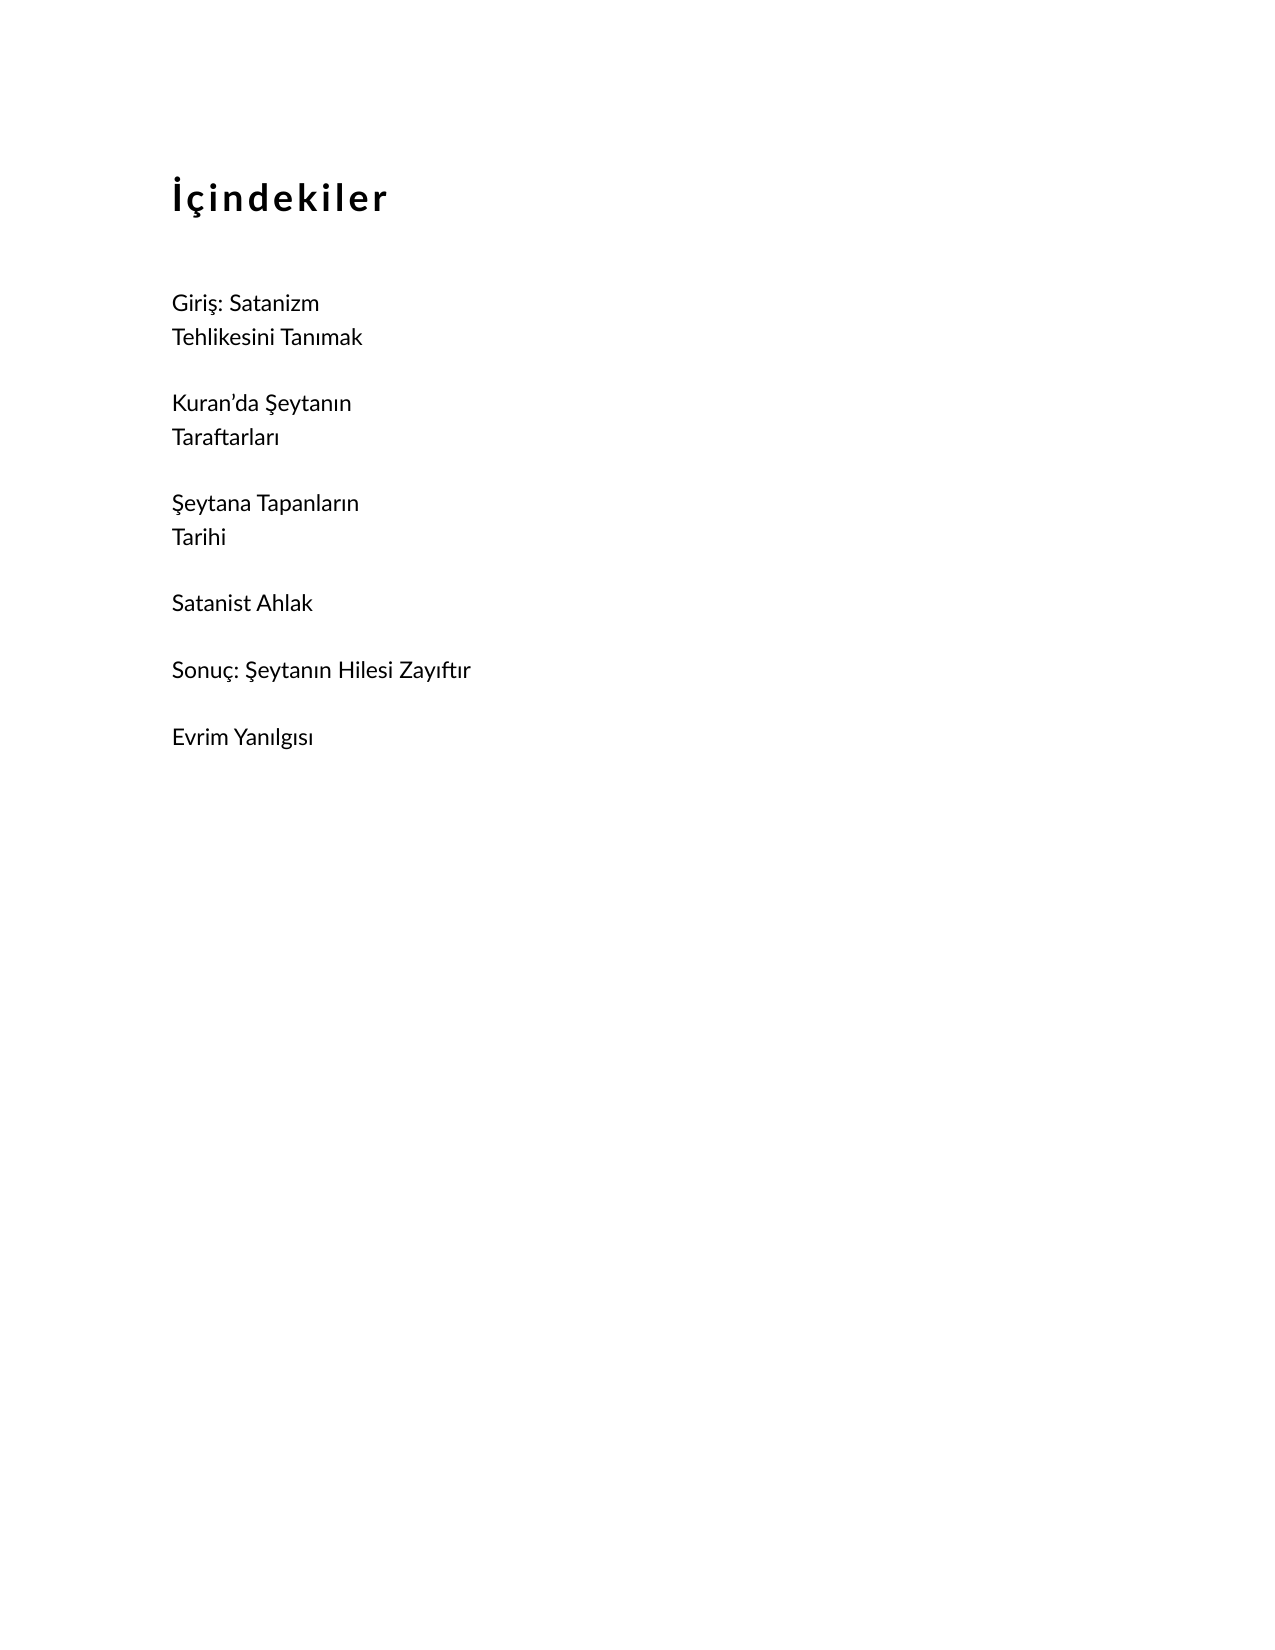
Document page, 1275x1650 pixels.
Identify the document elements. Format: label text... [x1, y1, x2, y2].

text Evrim Yanılgısı [112, 718, 1145, 752]
text Satanist Ahlak [112, 585, 1145, 618]
text Giriş: Satanizm [112, 285, 1145, 318]
text Sonuç: Şeytanın Hilesi Zayıftır [112, 652, 1145, 685]
text Tarihi [112, 518, 1145, 552]
text Şeytana Tapanların [112, 485, 1145, 518]
text Kuran’da Şeytanın [112, 385, 1145, 418]
text İçindekiler [112, 181, 1145, 218]
text Tehlikesini Tanımak [112, 318, 1145, 352]
text Taraftarları [112, 418, 1145, 452]
